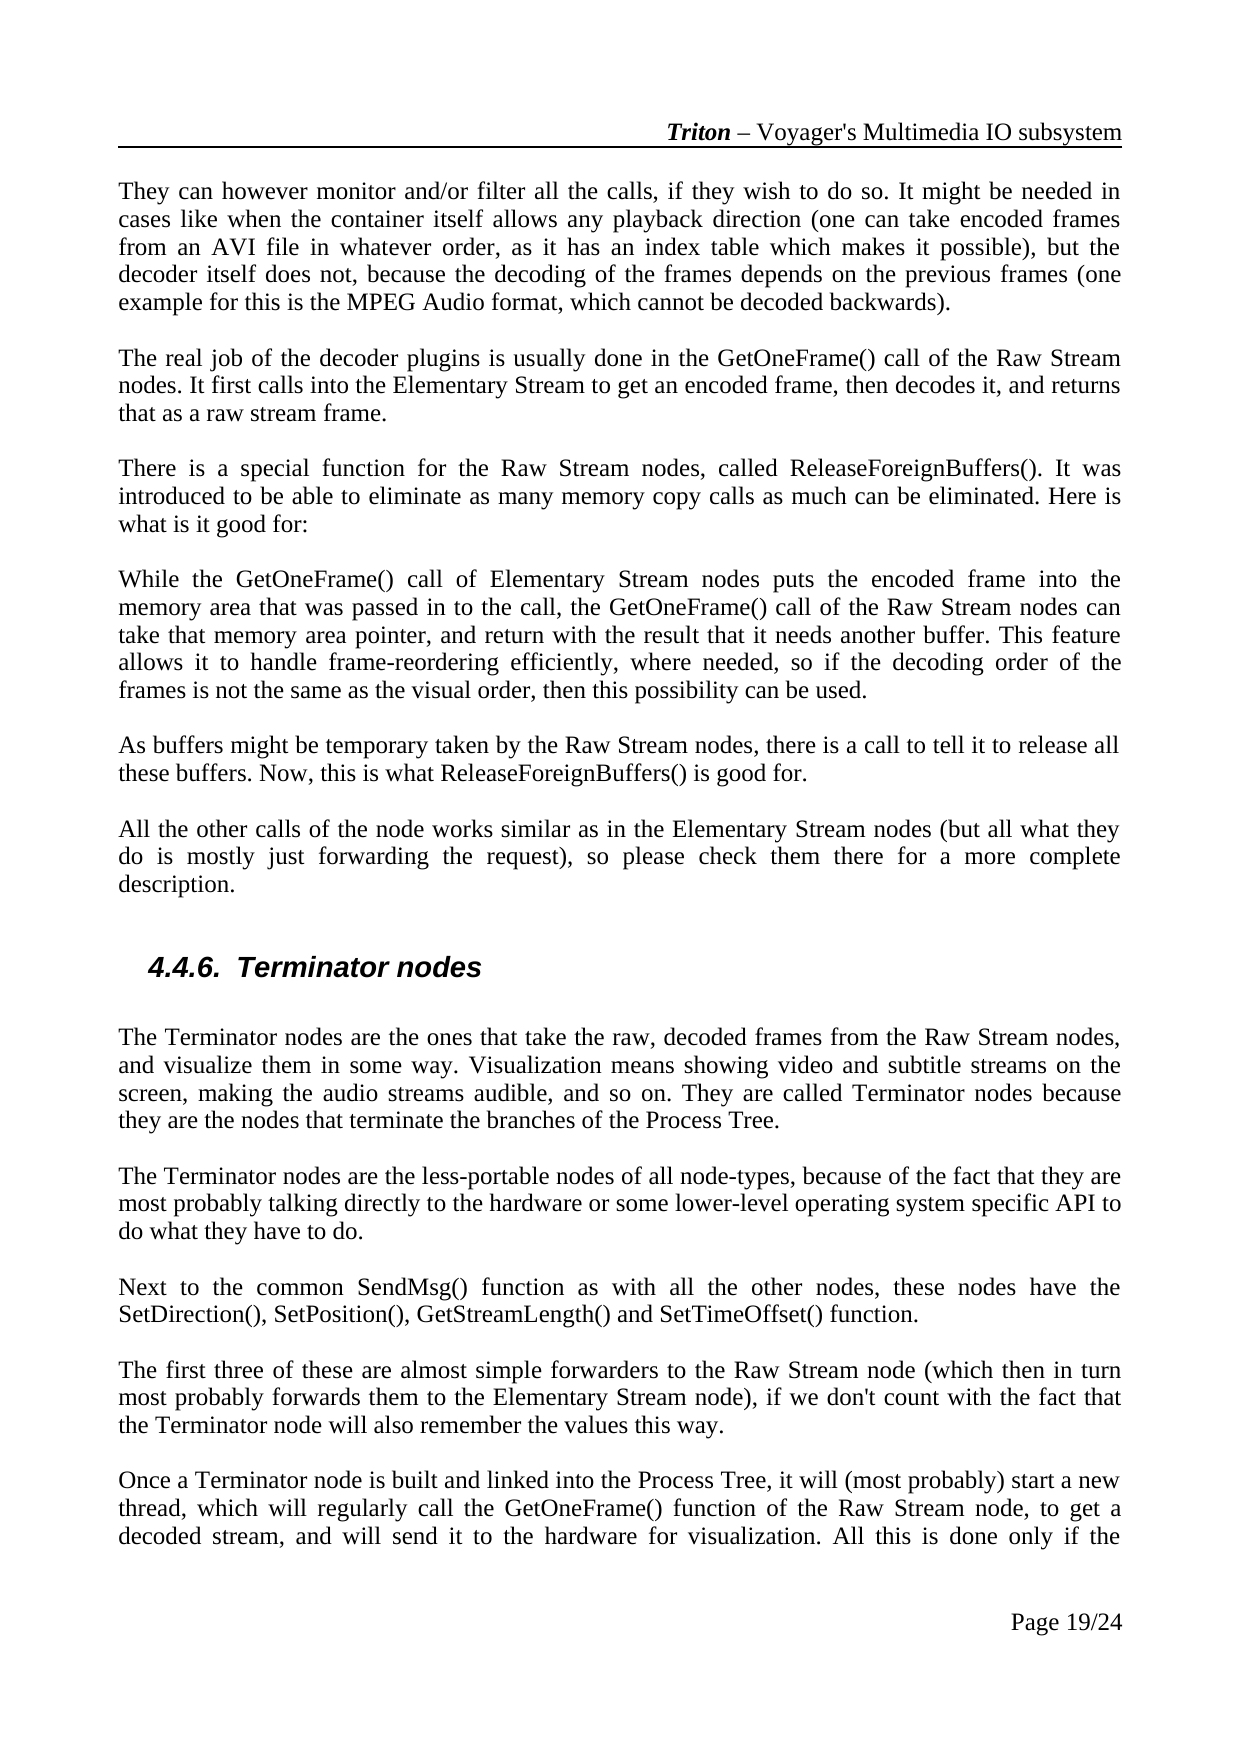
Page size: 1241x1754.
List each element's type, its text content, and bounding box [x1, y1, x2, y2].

text The Terminator nodes are the less-portable nodes of all node-types, because of the fact that they are most probably talking directly to the hardware or some lower-level operating system specific API to do what they have to do. [118, 1162, 1122, 1245]
text They can however monitor and/or filter all the calls, if they wish to do so. It might be needed in cases like when the container itself allows any playback direction (one can take encoded frames from an AVI file in whatever order, as it has an index table which makes it possible), but the decoder itself does not, because the decoding of the frames depends on the previous frames (one example for this is the MPEG Audio format, which cannot be decoded backwards). [118, 177, 1122, 316]
text The first three of these are almost simple forwarders to the Raw Stream node (which then in turn most probably forwards them to the Elementary Stream node), if we don't count with the fact that the Terminator node will also remember the values this way. [118, 1356, 1122, 1439]
text All the other calls of the node works similar as in the Elementary Stream nodes (but all what they do is mostly just forwarding the request), so please check them there for a more complete description. [118, 815, 1122, 898]
text Once a Terminator node is built and linked into the Process Tree, it will (most probably) start a new thread, which will regularly call the GetOneFrame() function of the Raw Stream node, to get a decoded stream, and will send it to the hardware for visualization. All this is done only if the [118, 1467, 1122, 1550]
text The Terminator nodes are the ones that take the raw, decoded frames from the Raw Stream nodes, and visualize them in some way. Visualization means showing video and subtitle streams on the screen, making the audio streams audible, and so on. They are called Terminator nodes because they are the nodes that terminate the branches of the Process Tree. [118, 1023, 1122, 1134]
subtitle Terminator nodes [148, 951, 1122, 983]
text There is a special function for the Raw Stream nodes, called ReleaseForeignBuffers(). It was introduced to be able to eliminate as many memory copy calls as much can be eliminated. Here is what is it good for: [118, 454, 1122, 538]
text While the GetOneFrame() call of Elementary Stream nodes puts the encoded frame into the memory area that was passed in to the call, the GetOneFrame() call of the Raw Stream nodes can take that memory area pointer, and return with the result that it needs another buffer. This feature allows it to handle frame-reordering efficiently, where needed, so if the decoding order of the frames is not the same as the visual order, then this possibility can be used. [118, 565, 1122, 704]
text As buffers might be temporary taken by the Raw Stream nodes, there is a call to tell it to release all these buffers. Now, this is what ReleaseForeignBuffers() is good for. [118, 732, 1122, 787]
text The real job of the decoder plugins is usually done in the GetOneFrame() call of the Raw Stream nodes. It first calls into the Elementary Stream to get an encoded frame, then decodes it, and returns that as a raw stream frame. [118, 344, 1122, 427]
text Next to the common SendMsg() function as with all the other nodes, these nodes have the SetDirection(), SetPosition(), GetStreamLength() and SetTimeOffset() function. [118, 1273, 1122, 1328]
